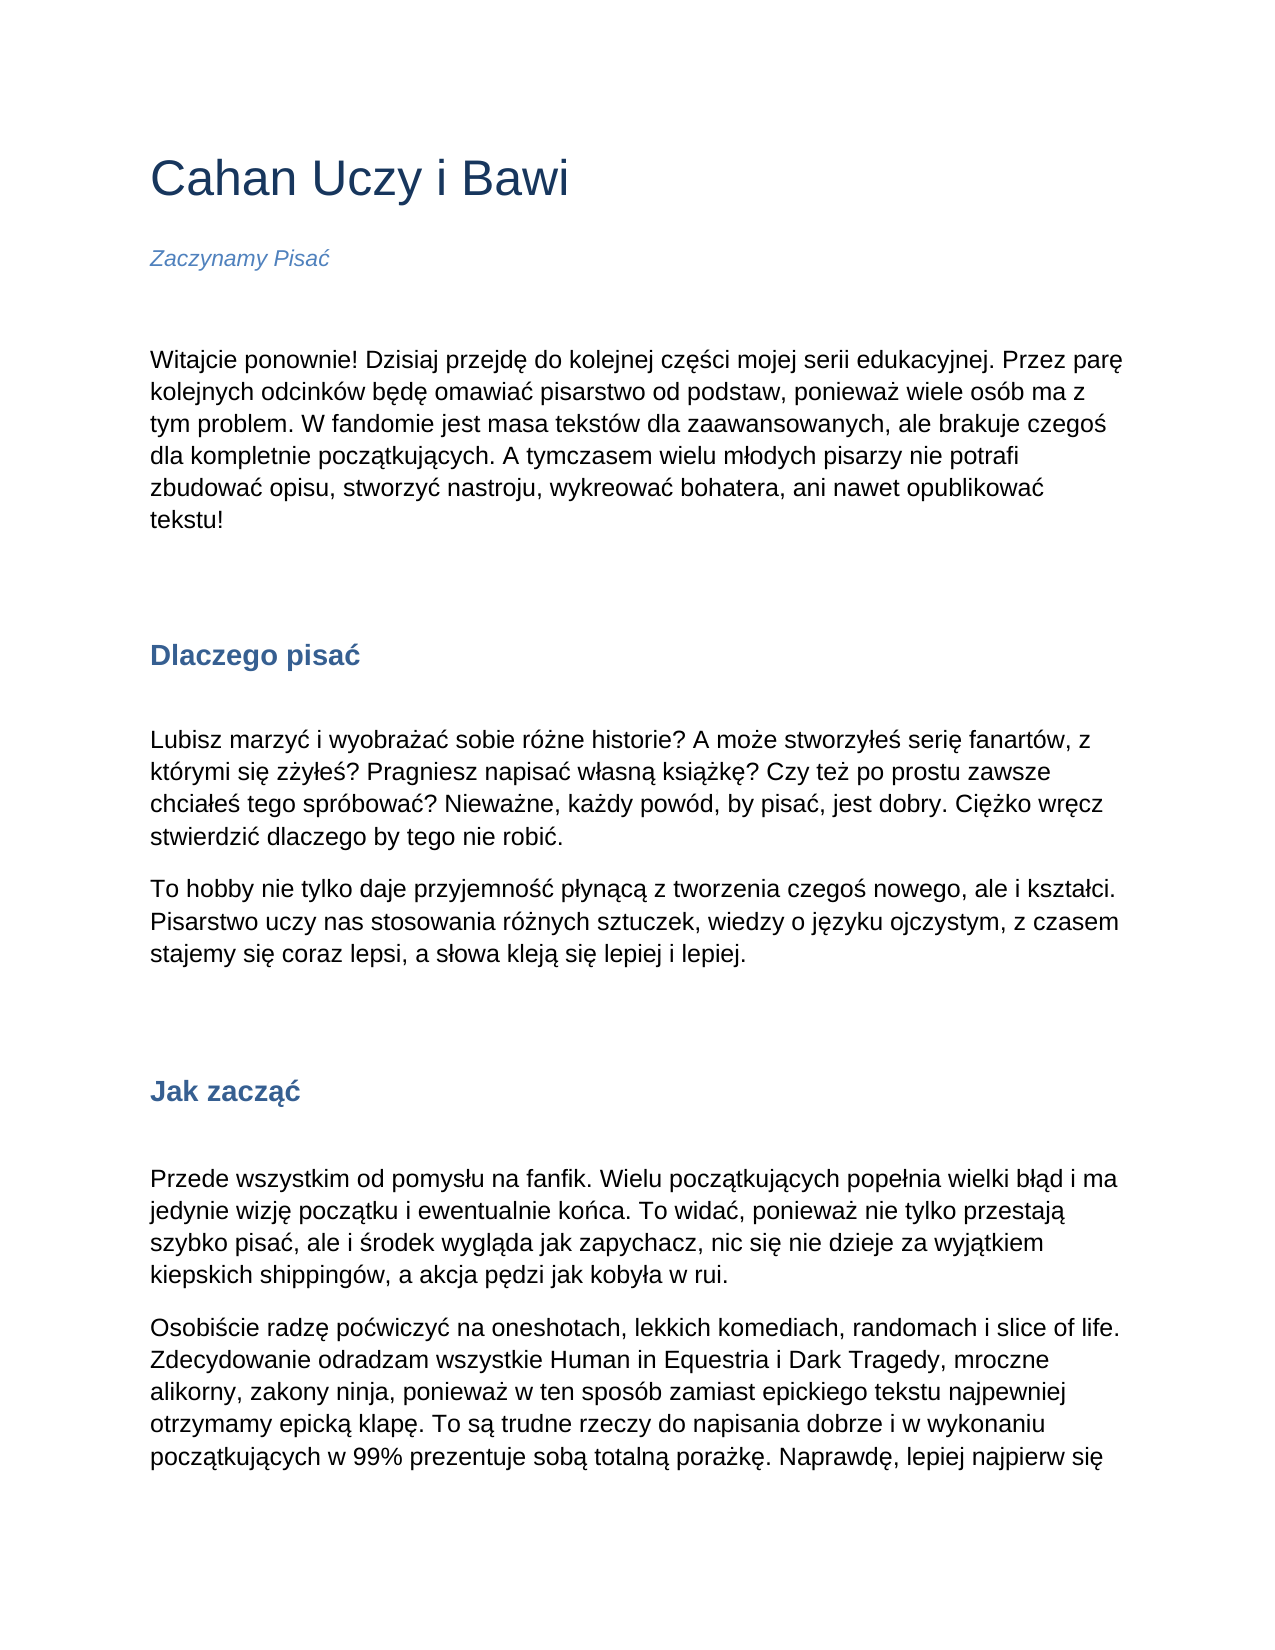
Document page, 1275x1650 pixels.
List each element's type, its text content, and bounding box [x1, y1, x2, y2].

text Przede wszystkim od pomysłu na fanfik. Wielu początkujących popełnia wielki błąd i ma jedynie wizję początku i ewentualnie końca. To widać, ponieważ nie tylko przestają szybko pisać, ale i środek wygląda jak zapychacz, nic się nie dzieje za wyjątkiem kiepskich shippingów, a akcja pędzi jak kobyła w rui. [150, 1165, 1125, 1289]
text Witajcie ponownie! Dzisiaj przejdę do kolejnej części mojej serii edukacyjnej. Przez parę kolejnych odcinków będę omawiać pisarstwo od podstaw, ponieważ wiele osób ma z tym problem. W fandomie jest masa tekstów dla zaawansowanych, ale brakuje czegoś dla kompletnie początkujących. A tymczasem wielu młodych pisarzy nie potrafi zbudować opisu, stworzyć nastroju, wykreować bohatera, ani nawet opublikować tekstu! [150, 346, 1125, 534]
subtitle Dlaczego pisać [150, 638, 1125, 671]
text To hobby nie tylko daje przyjemność płynącą z tworzenia czegoś nowego, ale i kształci. Pisarstwo uczy nas stosowania różnych sztuczek, wiedzy o języku ojczystym, z czasem stajemy się coraz lepsi, a słowa kleją się lepiej i lepiej. [150, 875, 1125, 967]
text Osobiście radzę poćwiczyć na oneshotach, lekkich komediach, randomach i slice of life. Zdecydowanie odradzam wszystkie Human in Equestria i Dark Tragedy, mroczne alikorny, zakony ninja, ponieważ w ten sposób zamiast epickiego tekstu najpewniej otrzymamy epicką klapę. To są trudne rzeczy do napisania dobrze i w wykonaniu początkujących w 99% prezentuje sobą totalną porażkę. Naprawdę, lepiej najpierw się [150, 1314, 1125, 1470]
text Lubisz marzyć i wyobrażać sobie różne historie? A może stworzyłeś serię fanartów, z którymi się zżyłeś? Pragniesz napisać własną książkę? Czy też po prostu zawsze chciałeś tego spróbować? Nieważne, każdy powód, by pisać, jest dobry. Ciężko wręcz stwierdzić dlaczego by tego nie robić. [150, 726, 1125, 850]
text Zaczynamy Pisać [150, 245, 1125, 271]
subtitle Jak zacząć [150, 1074, 1125, 1107]
text Cahan Uczy i Bawi [150, 150, 1125, 206]
